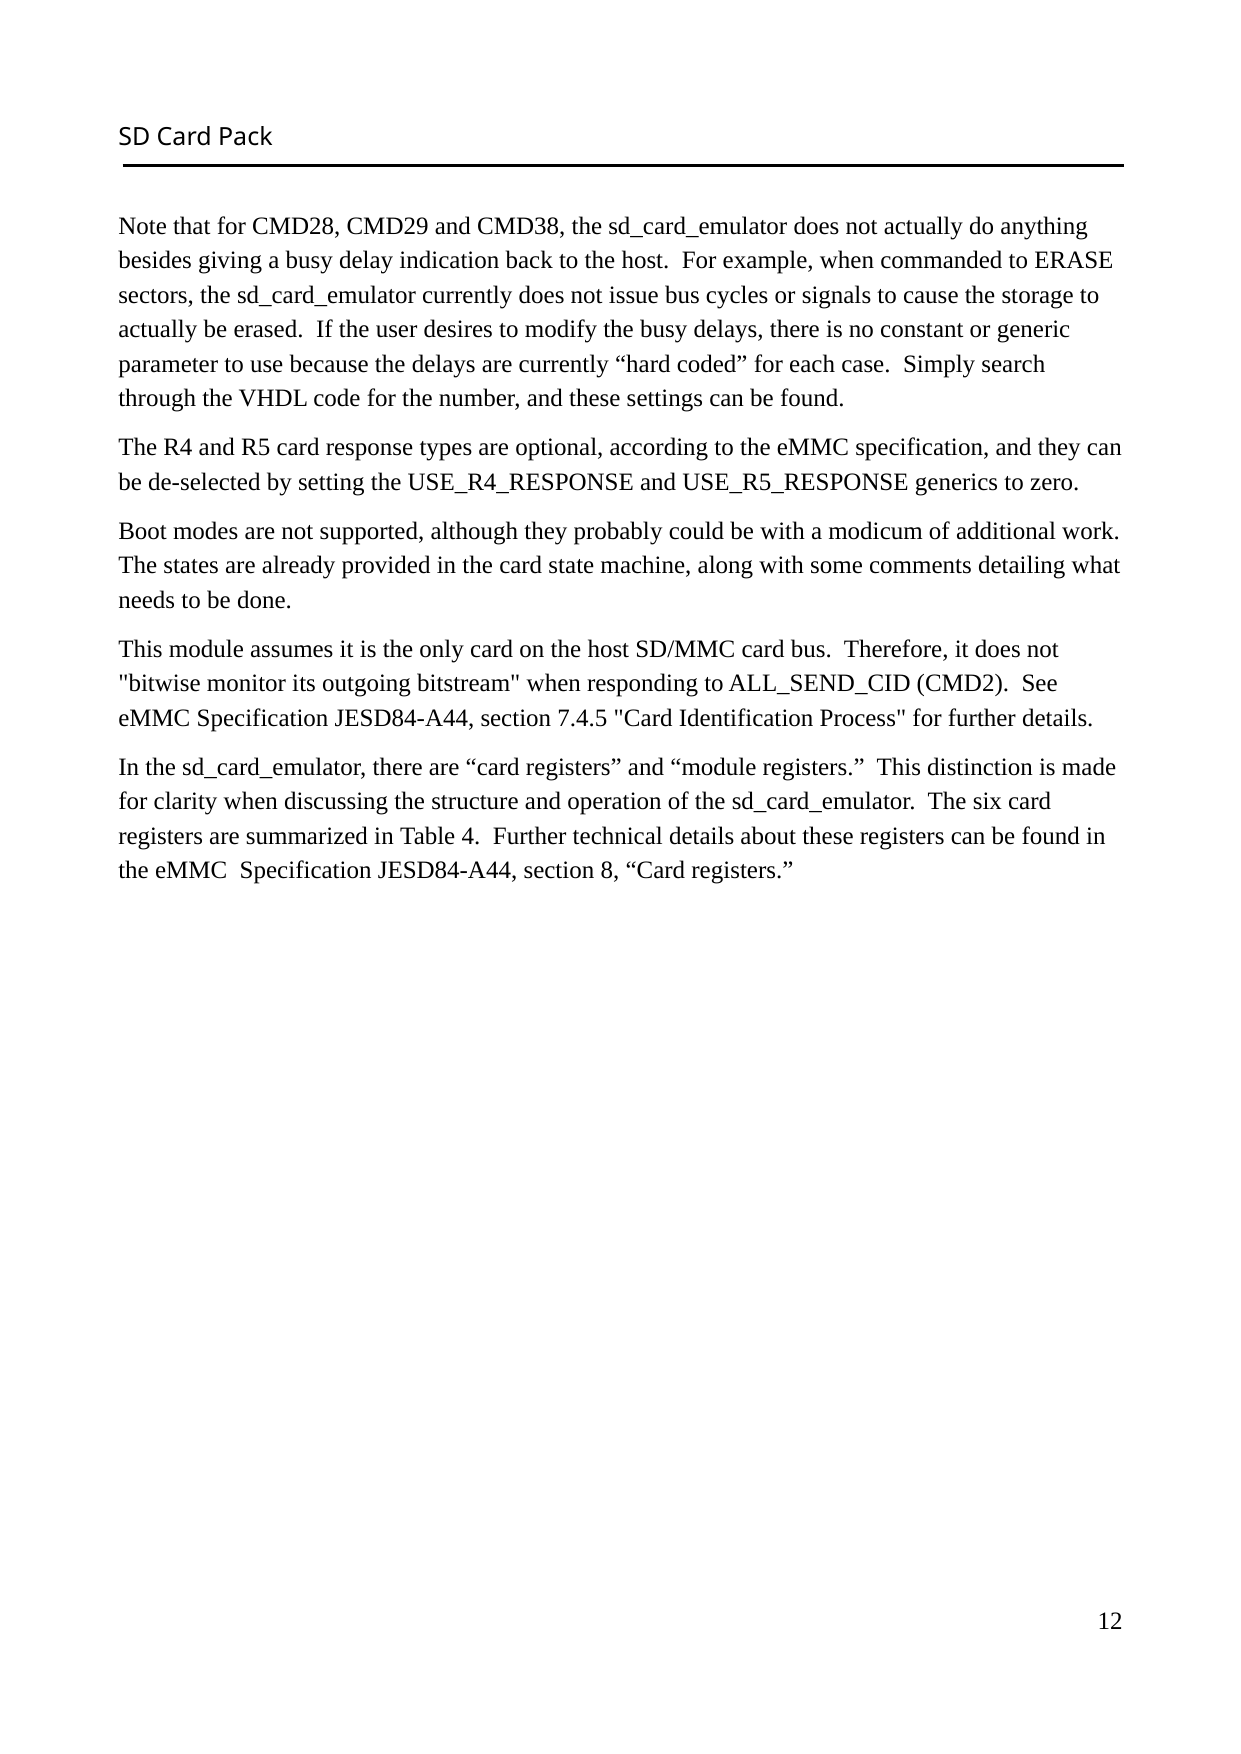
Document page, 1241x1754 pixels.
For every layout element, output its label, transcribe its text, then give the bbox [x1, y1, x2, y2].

text In the sd_card_emulator, there are “card registers” and “module registers.” This distinction is made for clarity when discussing the structure and operation of the sd_card_emulator. The six card registers are summarized in Table 4. Further technical details about these registers can be found in the eMMC Specification JESD84-A44, section 8, “Card registers.” [118, 752, 1122, 884]
text The R4 and R5 card response types are optional, according to the eMMC specification, and they can be de-selected by setting the USE_R4_RESPONSE and USE_R5_RESPONSE generics to zero. [118, 432, 1122, 496]
text This module assumes it is the only card on the host SD/MMC card bus. Therefore, it does not "bitwise monitor its outgoing bitstream" when responding to ALL_SEND_CID (CMD2). See eMMC Specification JESD84-A44, section 7.4.5 "Card Identification Process" for further details. [118, 634, 1122, 732]
text Note that for CMD28, CMD29 and CMD38, the sd_card_emulator does not actually do anything besides giving a busy delay indication back to the host. For example, when commanded to ERASE sectors, the sd_card_emulator currently does not issue bus cycles or signals to cause the storage to actually be erased. If the user desires to modify the busy delays, there is no constant or generic parameter to use because the delays are currently “hard coded” for each case. Simply search through the VHDL code for the number, and these settings can be found. [118, 211, 1122, 412]
text Boot modes are not supported, although they probably could be with a modicum of additional work. The states are already provided in the card state machine, along with some comments detailing what needs to be done. [118, 516, 1122, 614]
